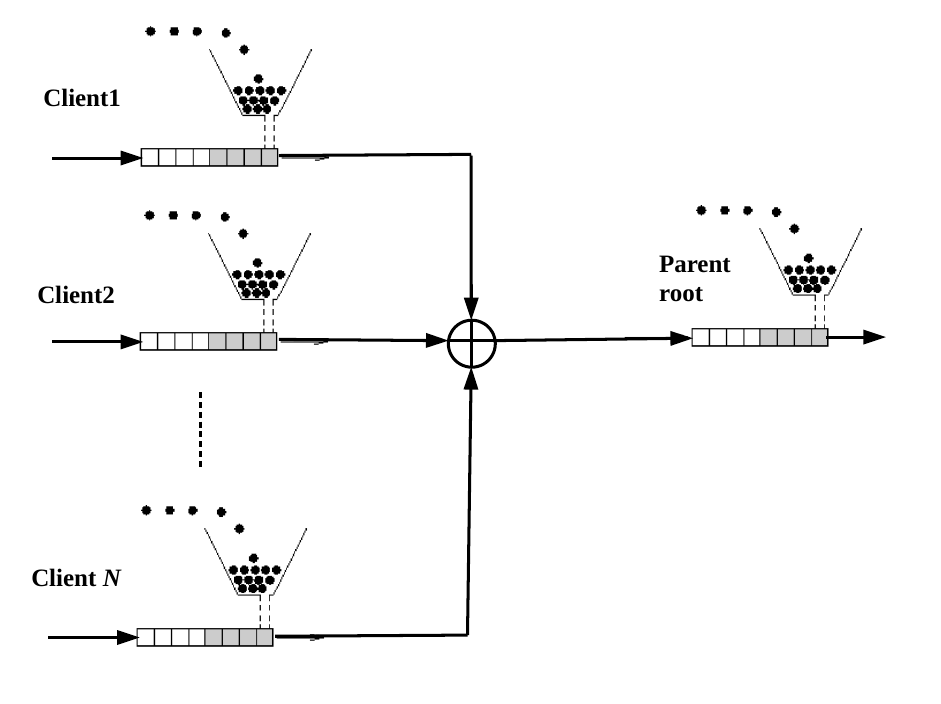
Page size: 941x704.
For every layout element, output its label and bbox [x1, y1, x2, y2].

picture [73, 25, 330, 170]
picture [624, 204, 880, 350]
picture [69, 504, 325, 650]
picture [72, 209, 329, 354]
